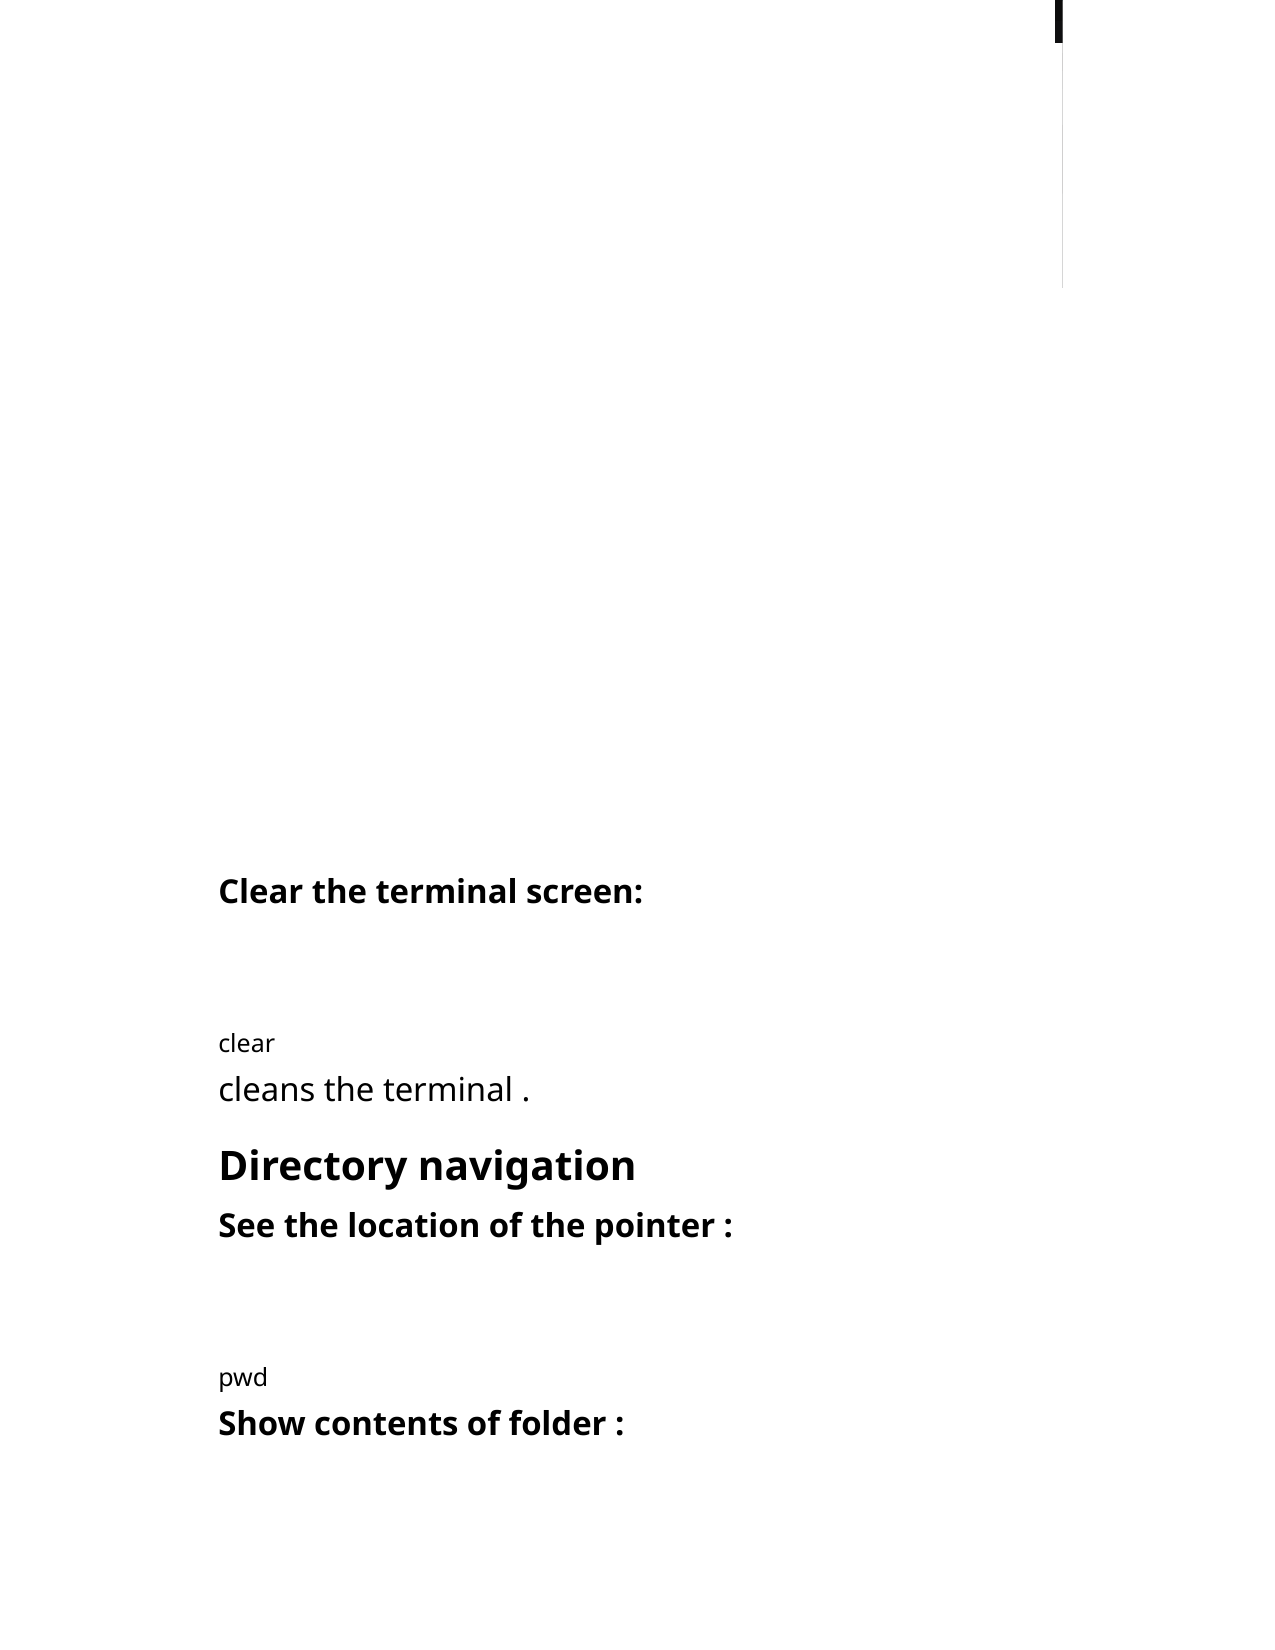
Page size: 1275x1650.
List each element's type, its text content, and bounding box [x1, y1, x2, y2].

text See the location of the pointer : [218, 1202, 1057, 1247]
text cleans the terminal . [218, 1066, 1057, 1111]
text Show contents of folder : [218, 1400, 1057, 1445]
subtitle Directory navigation [218, 1137, 1057, 1192]
picture [1055, 0, 1063, 288]
text Clear the terminal screen: [218, 868, 1057, 913]
text clear [218, 1026, 1057, 1060]
text pwd [218, 1360, 1057, 1394]
